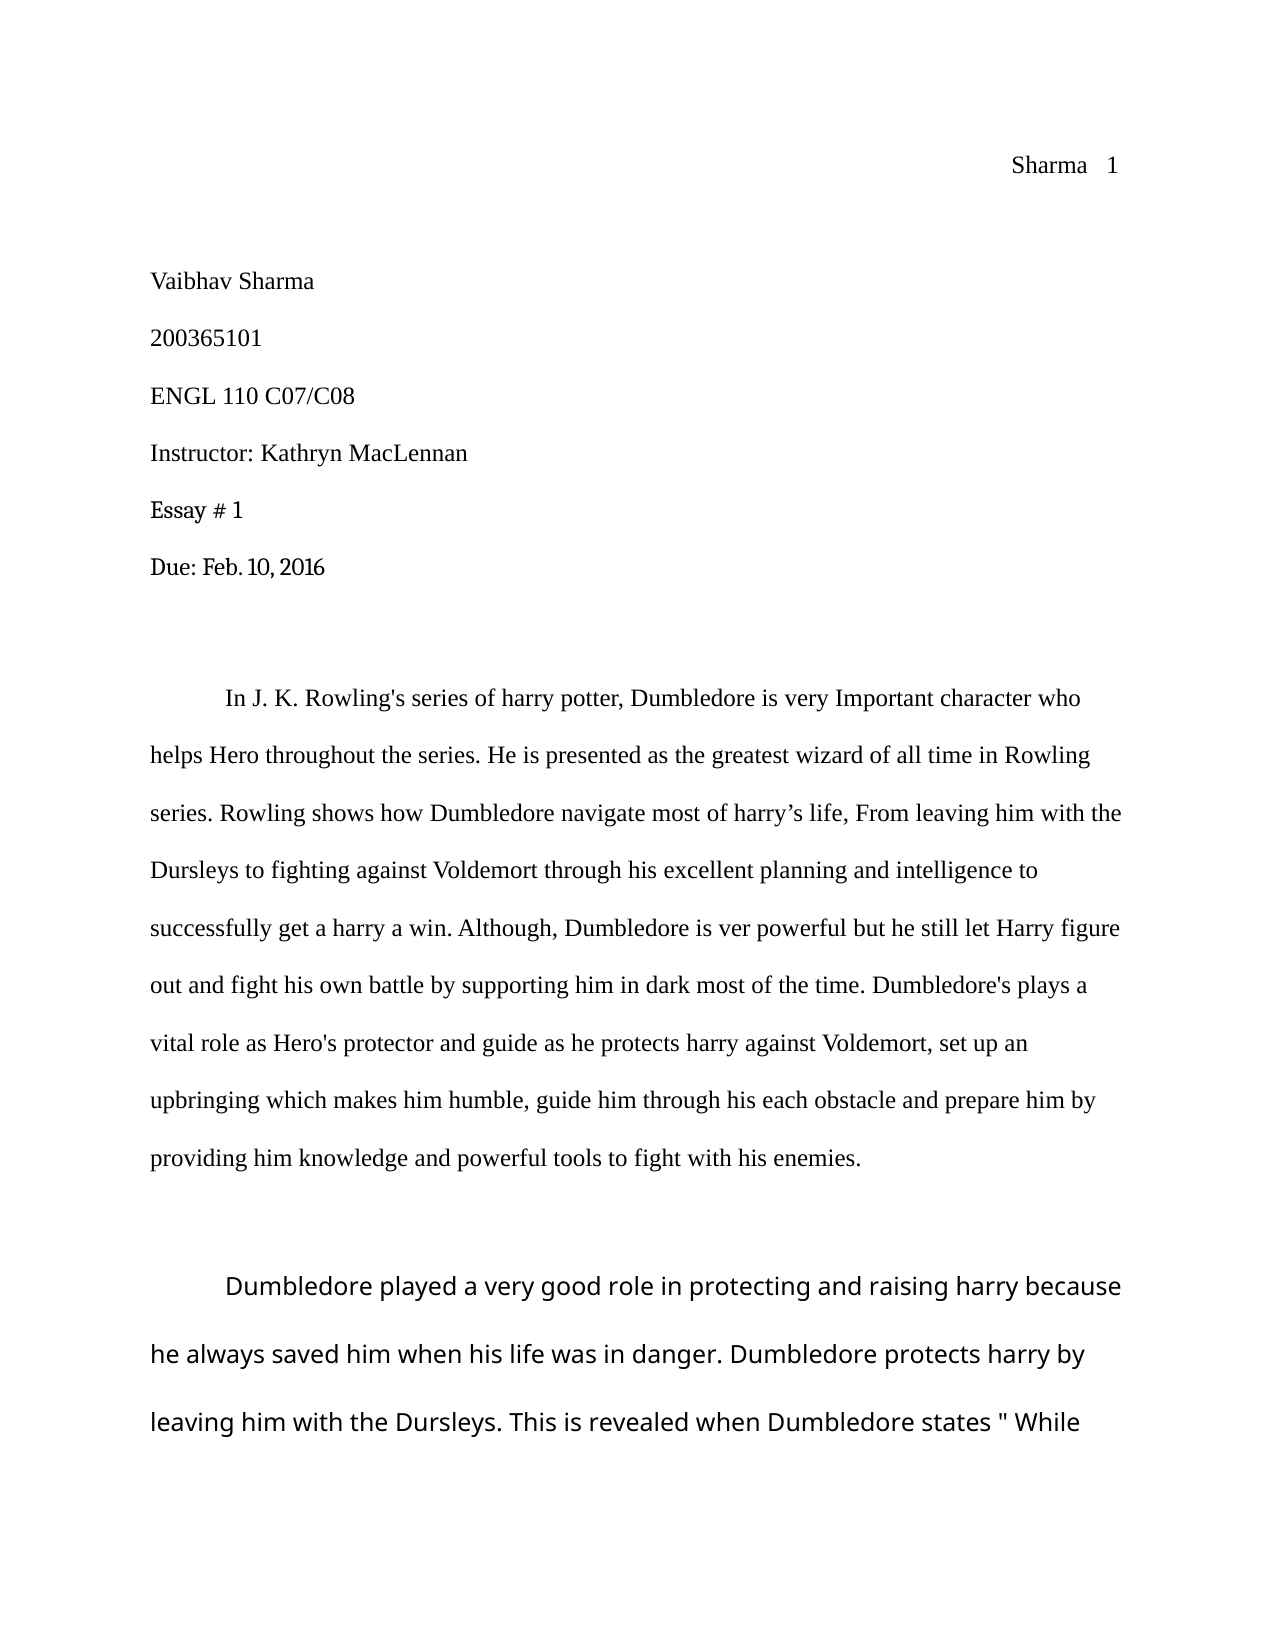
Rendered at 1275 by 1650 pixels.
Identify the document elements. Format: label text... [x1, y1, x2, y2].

text In J. K. Rowling's series of harry potter, Dumbledore is very Important character who helps Hero throughout the series. He is presented as the greatest wizard of all time in Rowling series. Rowling shows how Dumbledore navigate most of harry’s life, From leaving him with the Dursleys to fighting against Voldemort through his excellent planning and intelligence to successfully get a harry a win. Although, Dumbledore is ver powerful but he still let Harry figure out and fight his own battle by supporting him in dark most of the time. Dumbledore's plays a vital role as Hero's protector and guide as he protects harry against Voldemort, set up an upbringing which makes him humble, guide him through his each obstacle and prepare him by providing him knowledge and powerful tools to fight with his enemies. [150, 683, 1125, 1172]
text Vaibhav Sharma [150, 266, 1125, 294]
text Dumbledore played a very good role in protecting and raising harry because he always saved him when his life was in danger. Dumbledore protects harry by leaving him with the Dursleys. This is revealed when Dumbledore states " While [150, 1268, 1125, 1439]
text 200365101 [150, 323, 1125, 352]
text ENGL 110 C07/C08 [150, 381, 1125, 409]
text Due: Feb. 10, 2016 [150, 553, 1125, 582]
text Essay # 1 [150, 496, 1125, 524]
text Instructor: Kathryn MacLennan [150, 438, 1125, 467]
